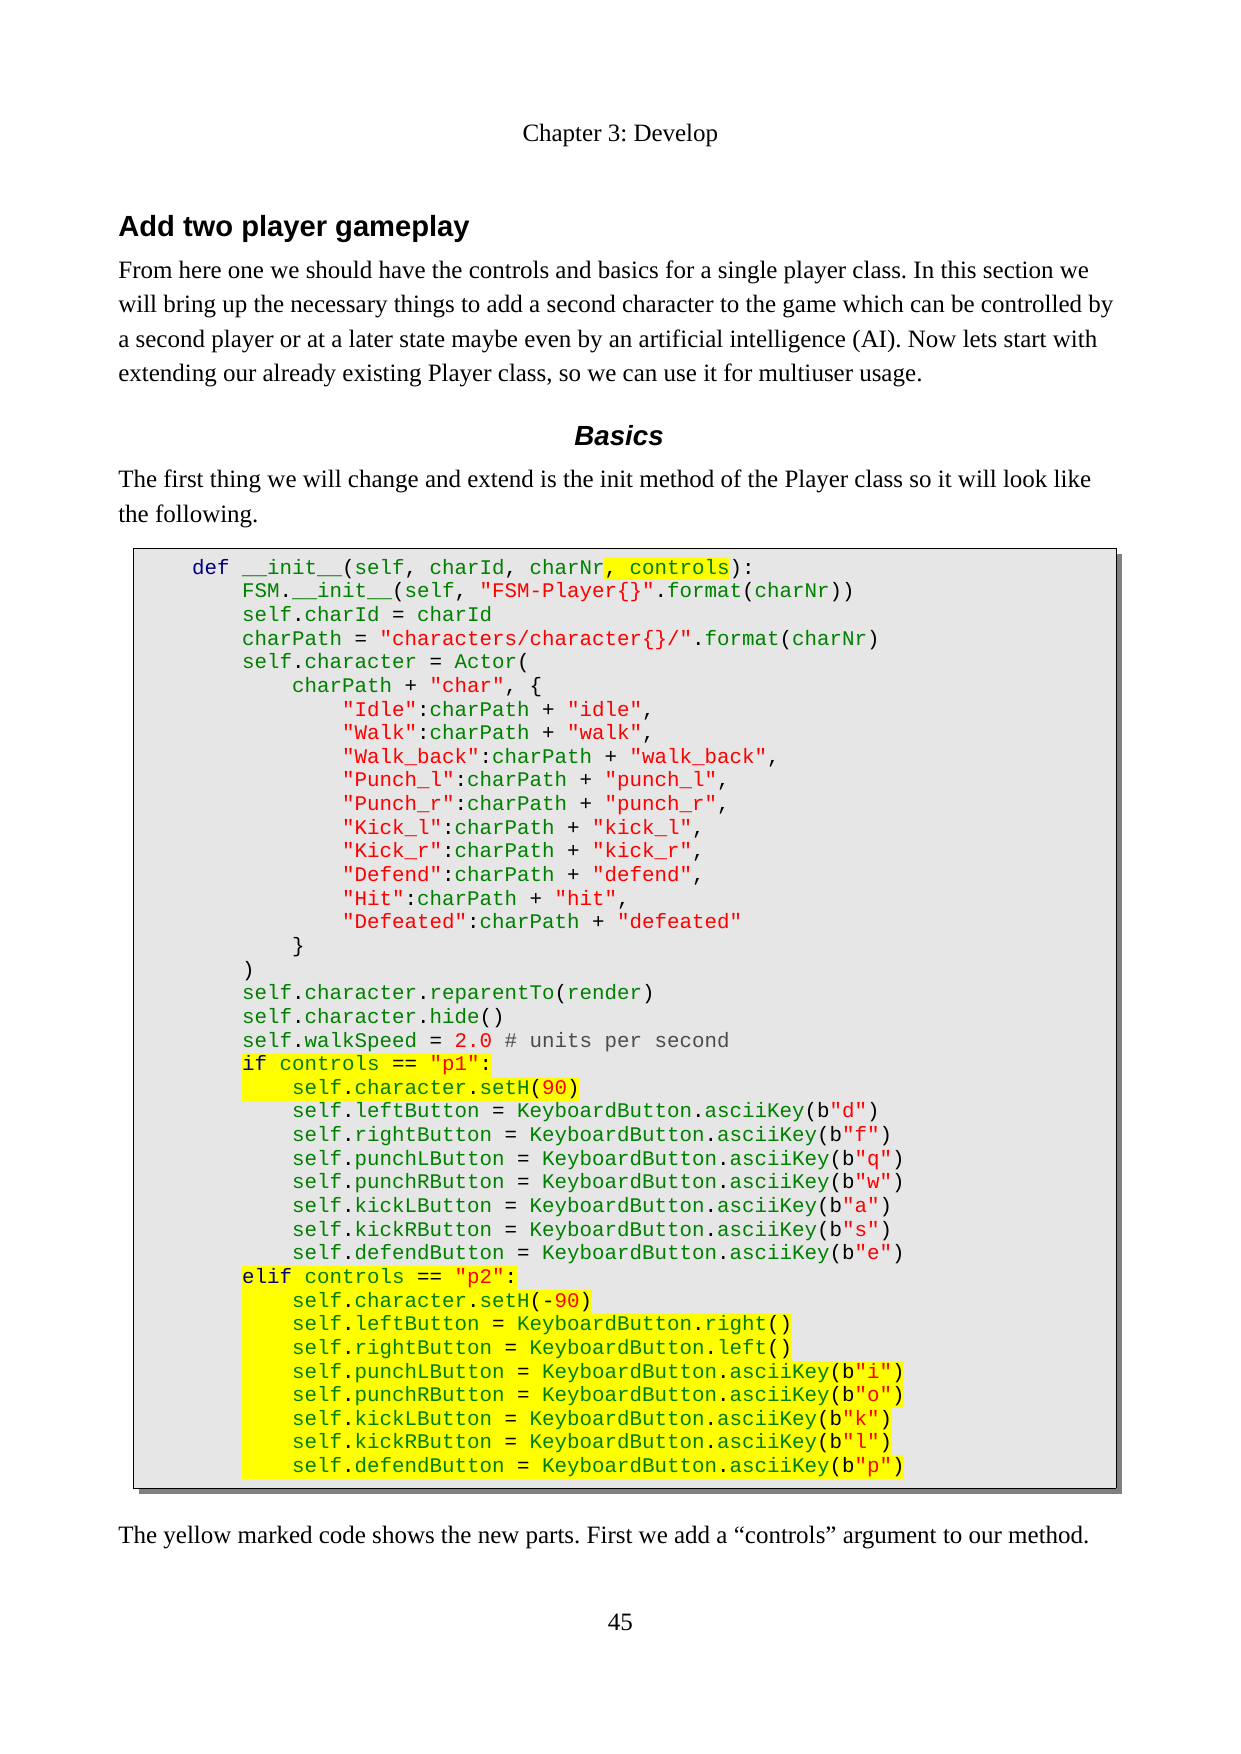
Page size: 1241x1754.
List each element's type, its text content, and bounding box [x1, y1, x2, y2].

text self.character.reparentTo(render) [134, 973, 1116, 997]
text self.rightButton = KeyboardButton.left() [134, 1328, 1116, 1352]
text self.defendButton = KeyboardButton.asciiKey(b"p") [134, 1446, 1116, 1488]
text self.punchLButton = KeyboardButton.asciiKey(b"i") [134, 1352, 1116, 1375]
text self.leftButton = KeyboardButton.asciiKey(b"d") [134, 1092, 1116, 1115]
text self.punchRButton = KeyboardButton.asciiKey(b"w") [134, 1162, 1116, 1186]
text self.character.setH(90) [134, 1068, 1116, 1092]
text self.punchLButton = KeyboardButton.asciiKey(b"q") [134, 1139, 1116, 1162]
text if controls == "p1": [134, 1044, 1116, 1068]
text "Hit":charPath + "hit", [134, 879, 1116, 902]
text "Kick_l":charPath + "kick_l", [134, 808, 1116, 831]
text self.character = Actor( [134, 642, 1116, 666]
text } [134, 926, 1116, 950]
text elif controls == "p2": [134, 1257, 1116, 1281]
text The yellow marked code shows the new parts. First we add a “controls” argument to our method. [118, 1520, 1122, 1549]
text self.rightButton = KeyboardButton.asciiKey(b"f") [134, 1115, 1116, 1139]
text "Kick_r":charPath + "kick_r", [134, 831, 1116, 855]
text The first thing we will change and extend is the init method of the Player class so it will look like the following. [118, 464, 1122, 527]
text charPath + "char", { [134, 666, 1116, 689]
subtitle Add two player gameplay [118, 209, 1122, 242]
text FSM.__init__(self, "FSM-Player{}".format(charNr)) [134, 571, 1116, 595]
text From here one we should have the controls and basics for a single player class. In this section we will bring up the necessary things to add a second character to the game which can be controlled by a second player or at a later state maybe even by an artificial intelligence (AI). Now lets start with extending our already existing Player class, so we can use it for multiuser usage. [118, 255, 1122, 387]
text self.kickLButton = KeyboardButton.asciiKey(b"a") [134, 1186, 1116, 1210]
text self.kickRButton = KeyboardButton.asciiKey(b"s") [134, 1210, 1116, 1233]
text self.kickRButton = KeyboardButton.asciiKey(b"l") [134, 1423, 1116, 1446]
text charPath = "characters/character{}/".format(charNr) [134, 619, 1116, 642]
text def __init__(self, charId, charNr, controls): [134, 549, 1116, 571]
text self.character.setH(-90) [134, 1281, 1116, 1304]
text ) [134, 950, 1116, 973]
text "Walk":charPath + "walk", [134, 713, 1116, 737]
text self.defendButton = KeyboardButton.asciiKey(b"e") [134, 1233, 1116, 1257]
text self.character.hide() [134, 997, 1116, 1021]
text self.punchRButton = KeyboardButton.asciiKey(b"o") [134, 1375, 1116, 1399]
text self.leftButton = KeyboardButton.right() [134, 1304, 1116, 1328]
text "Idle":charPath + "idle", [134, 689, 1116, 713]
text "Punch_l":charPath + "punch_l", [134, 761, 1116, 784]
text "Punch_r":charPath + "punch_r", [134, 784, 1116, 808]
subtitle Basics [118, 420, 1122, 452]
text "Defeated":charPath + "defeated" [134, 902, 1116, 926]
text self.kickLButton = KeyboardButton.asciiKey(b"k") [134, 1399, 1116, 1423]
text "Defend":charPath + "defend", [134, 855, 1116, 879]
text self.walkSpeed = 2.0 # units per second [134, 1021, 1116, 1044]
text "Walk_back":charPath + "walk_back", [134, 737, 1116, 761]
text self.charId = charId [134, 595, 1116, 619]
